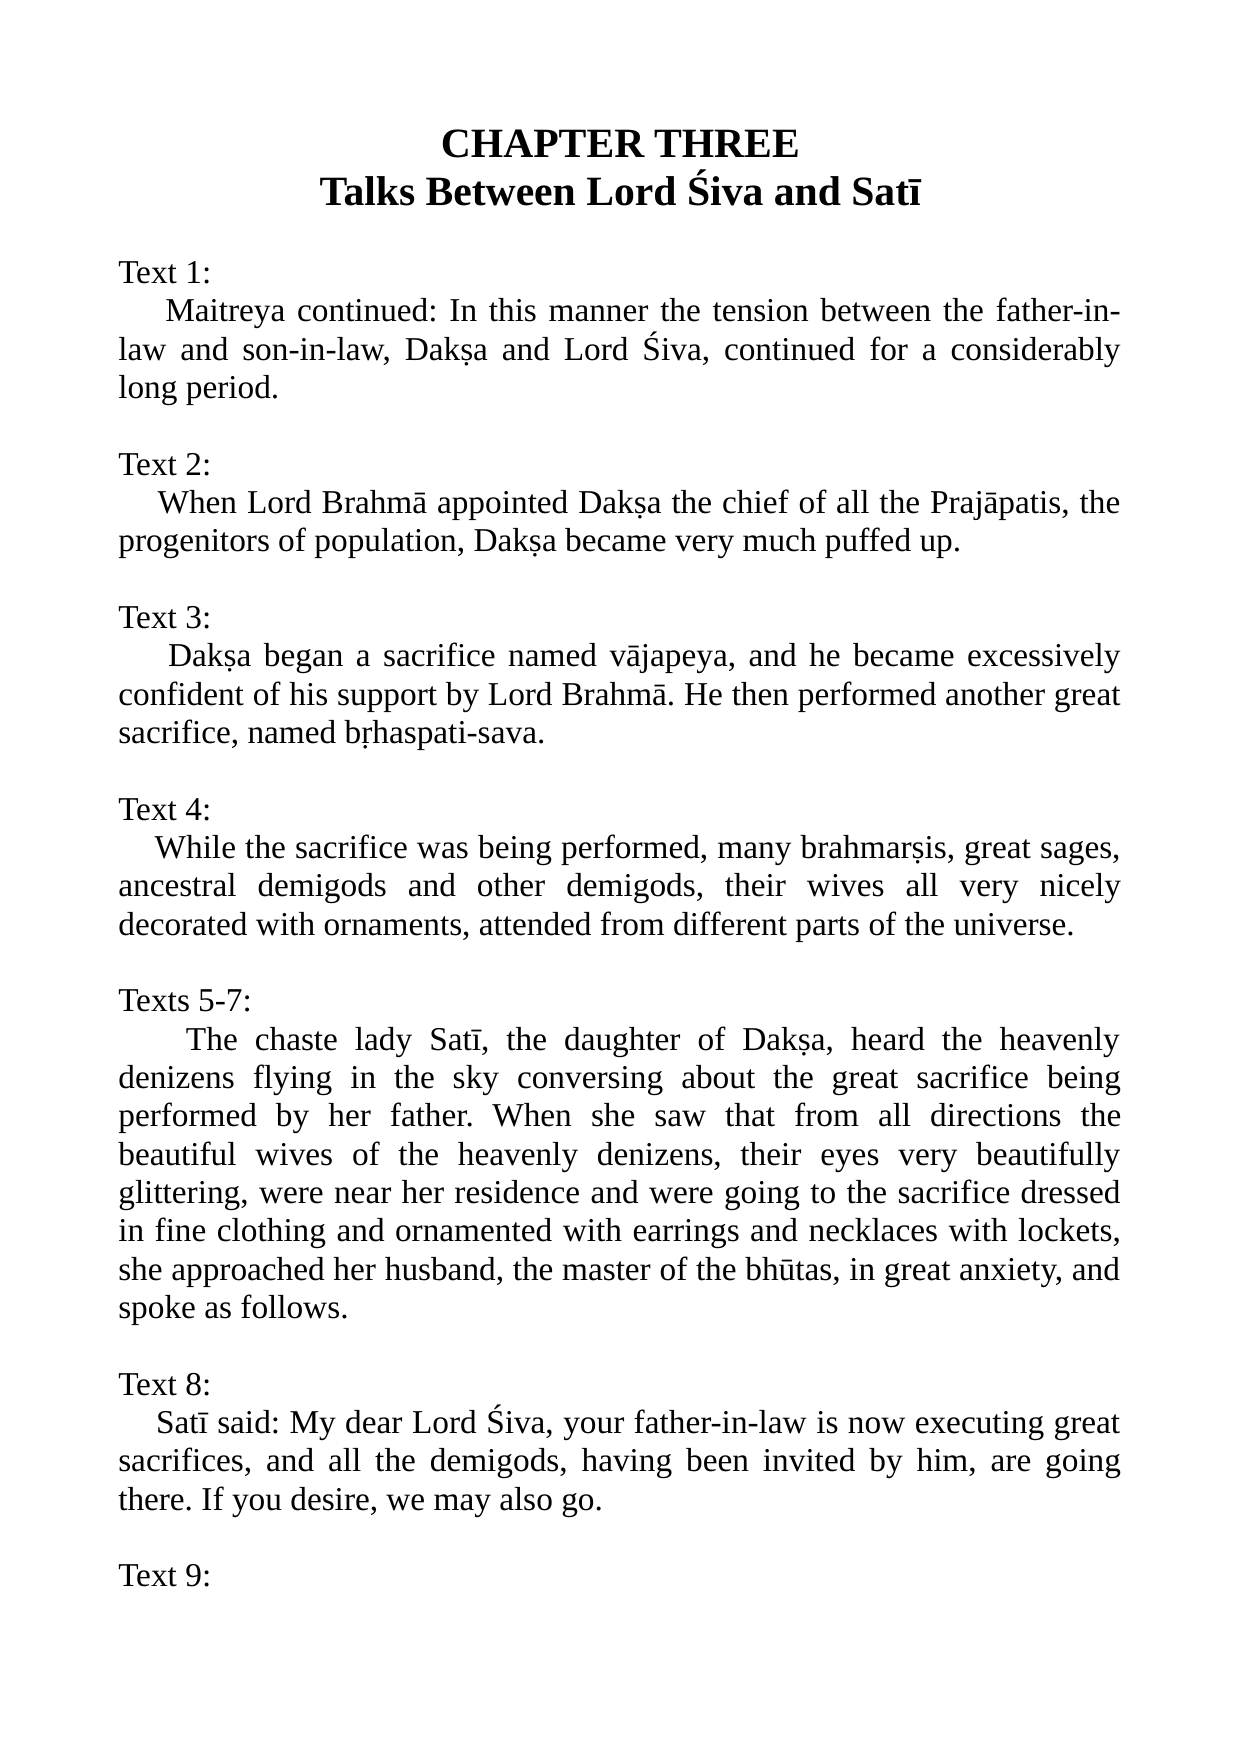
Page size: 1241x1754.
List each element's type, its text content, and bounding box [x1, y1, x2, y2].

text Text 3: [118, 597, 1122, 636]
text Satī said: My dear Lord Śiva, your father-in-law is now executing great sacrifices, and all the demigods, having been invited by him, are going there. If you desire, we may also go. [118, 1402, 1122, 1517]
text Text 2: [118, 444, 1122, 482]
text Text 8: [118, 1364, 1122, 1402]
text Text 1: [118, 252, 1122, 291]
text Text 9: [118, 1556, 1122, 1594]
text CHAPTER THREE [118, 118, 1122, 166]
text Talks Between Lord Śiva and Satī [118, 166, 1122, 214]
text Dakṣa began a sacrifice named vājapeya, and he became excessively confident of his support by Lord Brahmā. He then performed another great sacrifice, named bṛhaspati-sava. [118, 636, 1122, 751]
text Texts 5-7: [118, 981, 1122, 1019]
text When Lord Brahmā appointed Dakṣa the chief of all the Prajāpatis, the progenitors of population, Dakṣa became very much puffed up. [118, 482, 1122, 559]
text Maitreya continued: In this manner the tension between the father-in-law and son-in-law, Dakṣa and Lord Śiva, continued for a considerably long period. [118, 291, 1122, 406]
text The chaste lady Satī, the daughter of Dakṣa, heard the heavenly denizens flying in the sky conversing about the great sacrifice being performed by her father. When she saw that from all directions the beautiful wives of the heavenly denizens, their eyes very beautifully glittering, were near her residence and were going to the sacrifice dressed in fine clothing and ornamented with earrings and necklaces with lockets, she approached her husband, the master of the bhūtas, in great anxiety, and spoke as follows. [118, 1019, 1122, 1326]
text Text 4: [118, 789, 1122, 827]
text While the sacrifice was being performed, many brahmarṣis, great sages, ancestral demigods and other demigods, their wives all very nicely decorated with ornaments, attended from different parts of the universe. [118, 827, 1122, 942]
